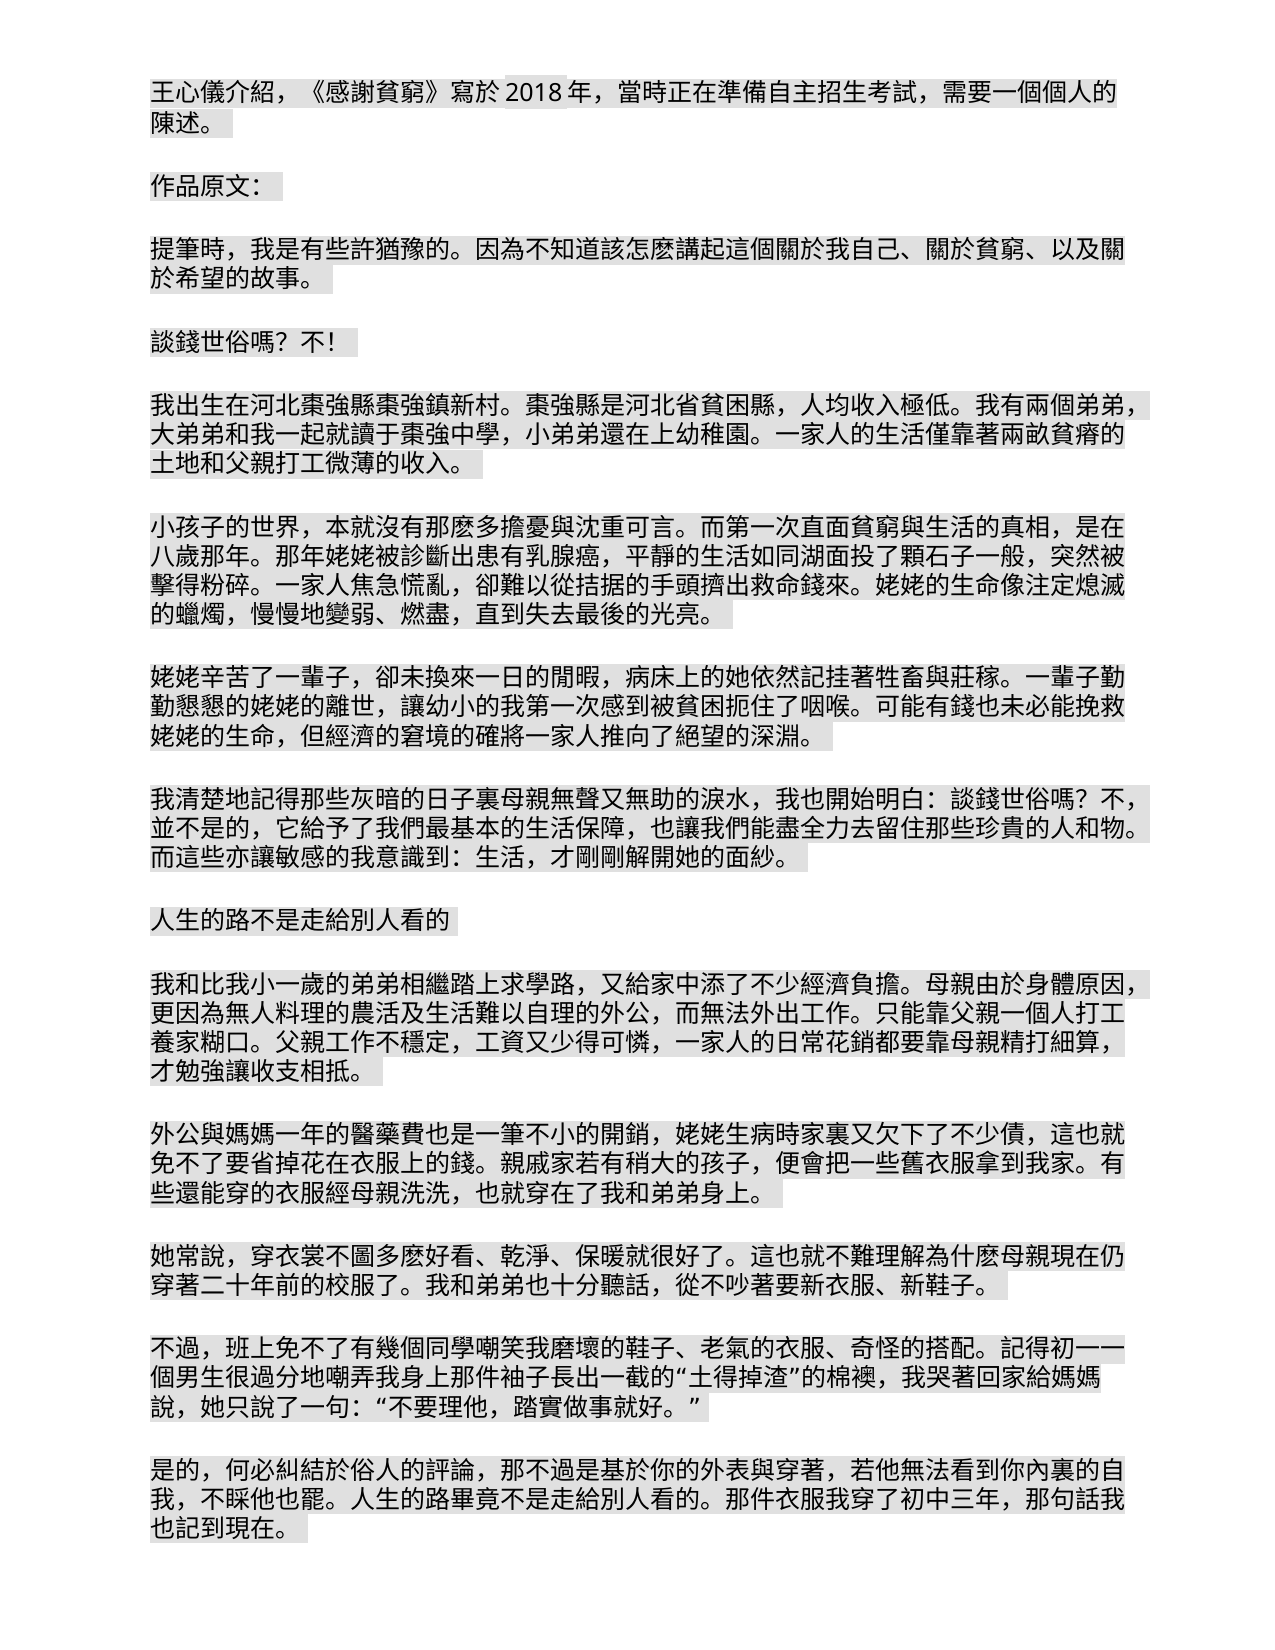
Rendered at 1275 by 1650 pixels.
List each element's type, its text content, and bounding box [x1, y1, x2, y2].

text 找來一篇文章以及兩篇報導，十分動人。反覆看了好幾遍，很感動，心有戚戚焉。 文中所謂 “支教”，是指支援落後地區鄉鎮中小學校的教育和教學管理工作。 陳真 2018. 08. 14. ================== 原標題：看哭無數人的《感謝貧窮》全文來了！考上北大的寒門女孩婉拒捐助，回信更加感人 來源：北京日報 2018年07月30日 這兩天，《河北女孩王心儀707分考進北大，家庭貧困的她寫文《感謝貧窮》的故事刷爆朋友圈，引起無數網友關注。7月29日，王心儀回應“美好與光明雖會遲到，但終將到來！” 王心儀（供圖：河北棗強中學）王心儀（供圖：河北棗強中學） https://goo.gl/gcasoH 昨天，河北青年報報導了河北女孩王心儀的事蹟，《河北一寒門女孩707分考入北大！她寫的“感謝貧窮”一文看哭了所有人……》受到了全國關注：人民日報等媒體都轉發了報道，全國人民都在為她點贊！ 其中，王心儀關於自己、關於貧窮、關於希望的文章引發了網友的強烈反響。好多人都希望能看到全文，今天跟大家分享一下： ================== 感謝貧窮 （2018年王心儀作的文章） 《感謝貧窮》是2018年流行網路的一篇文章，作者是王心儀。大家被這個家境貧寒的樂觀女孩所感動，更被她的故事感染。 作品名稱 感謝貧窮 創作年代 2018年 作 者 王心儀 創作背景編輯： 王心儀介紹，《感謝貧窮》寫於2018年，當時正在準備自主招生考試，需要一個個人的陳述。 作品原文： 提筆時，我是有些許猶豫的。因為不知道該怎麽講起這個關於我自己、關於貧窮、以及關於希望的故事。 談錢世俗嗎？不！ 我出生在河北棗強縣棗強鎮新村。棗強縣是河北省貧困縣，人均收入極低。我有兩個弟弟，大弟弟和我一起就讀于棗強中學，小弟弟還在上幼稚園。一家人的生活僅靠著兩畝貧瘠的土地和父親打工微薄的收入。 小孩子的世界，本就沒有那麽多擔憂與沈重可言。而第一次直面貧窮與生活的真相，是在八歲那年。那年姥姥被診斷出患有乳腺癌，平靜的生活如同湖面投了顆石子一般，突然被擊得粉碎。一家人焦急慌亂，卻難以從拮据的手頭擠出救命錢來。姥姥的生命像注定熄滅的蠟燭，慢慢地變弱、燃盡，直到失去最後的光亮。 姥姥辛苦了一輩子，卻未換來一日的閒暇，病床上的她依然記挂著牲畜與莊稼。一輩子勤勤懇懇的姥姥的離世，讓幼小的我第一次感到被貧困扼住了咽喉。可能有錢也未必能挽救姥姥的生命，但經濟的窘境的確將一家人推向了絕望的深淵。 我清楚地記得那些灰暗的日子裏母親無聲又無助的淚水，我也開始明白：談錢世俗嗎？不，並不是的，它給予了我們最基本的生活保障，也讓我們能盡全力去留住那些珍貴的人和物。而這些亦讓敏感的我意識到：生活，才剛剛解開她的面紗。 人生的路不是走給別人看的 我和比我小一歲的弟弟相繼踏上求學路，又給家中添了不少經濟負擔。母親由於身體原因，更因為無人料理的農活及生活難以自理的外公，而無法外出工作。只能靠父親一個人打工養家糊口。父親工作不穩定，工資又少得可憐，一家人的日常花銷都要靠母親精打細算，才勉強讓收支相抵。 外公與媽媽一年的醫藥費也是一筆不小的開銷，姥姥生病時家裏又欠下了不少債，這也就免不了要省掉花在衣服上的錢。親戚家若有稍大的孩子，便會把一些舊衣服拿到我家。有些還能穿的衣服經母親洗洗，也就穿在了我和弟弟身上。 她常說，穿衣裳不圖多麽好看、乾淨、保暖就很好了。這也就不難理解為什麽母親現在仍穿著二十年前的校服了。我和弟弟也十分聽話，從不吵著要新衣服、新鞋子。 不過，班上免不了有幾個同學嘲笑我磨壞的鞋子、老氣的衣服、奇怪的搭配。記得初一一個男生很過分地嘲弄我身上那件袖子長出一截的“土得掉渣”的棉襖，我哭著回家給媽媽說，她只說了一句：“不要理他，踏實做事就好。” 是的，何必糾結於俗人的評論，那不過是基於你的外表與穿著，若他無法看到你內裏的自我，不睬他也罷。人生的路畢竟不是走給別人看的。那件衣服我穿了初中三年，那句話我也記到現在。 幸福是極力擁抱自己看到的美好與陽光 除了衣著，上學帶來的另一個問題就是：交通。低年級可以在村裏上，但升到三年級就只能去鄉裏的學校。家裏有一輛自行車，我坐在後座。弟弟只能坐在前面的梁上，兩條腿翹起來。別人眼中似乎是“演雜技”的樣子，竟讓弟弟堅持了三年。 當時到鄉裏的路破得不成樣子，水泥板碎成一片一片，走起來坑坑窪窪，一到雨天還會積很多水。可媽媽每次接送，從不誤時。其實本可以讓我們寄宿在學校，一周接送一次，但鄉裏學校的伙食實在很貴。媽媽又擔心正在長身體的我們，卻苦了體弱的自己。 有時候免不了要讓我們下車跑一會，於是每天上下學跑上一公里就成為了我和弟弟的鍛煉方式。記得有一次下雪，雪積了有一尺厚，車子出不了門，媽媽裹著棉襖，頂著風，走到學校來接我們，一路上也不知道有多少雪融化在了母親的臉上。但我和弟弟興奮得不得了，一邊玩雪，一邊和媽媽說著今天學到的新知識。 我們三個人就這樣一直走到天黑才到家。那時候我便懂得了，幸福不是因為生活是完美的，而在於你能忽略那些不完美，並盡力地擁抱自己所看到的美好與陽光。 儘管貧窮刺傷了我的自尊，但仍想說：謝謝你！ 貧窮帶來的遠不止痛苦、掙扎與迷茫。儘管它狹窄了我的視野、刺傷了我的自尊，甚至間接奪走了至親的生命，但我仍想說，謝謝你，貧窮。 感謝貧窮，你讓我領悟到真正的快樂與滿足。你讓我和玩具、零食、遊戲徹底絕緣，卻同時讓我擁抱到了更美好的世界。 我的童年可能少了動畫片，但我可以和媽媽一起去捉蟲子回來餵雞，等著第二天美味的雞蛋；我的世界可能沒有芭比娃娃，但我可以去香郁的麥田，在大人澆地的時候偷偷玩水；我的閒暇時光少了零食的陪伴，但我可以和弟弟做伴，爬上屋子後面高高的桑葚樹，摘下紫紅色的葉子，倚在樹枝上滿足地品嘗。 謝謝你，貧窮，你讓我能夠零距離地接觸自然的美麗與奇妙，享受這上天的恩惠與祝福。我是土地的兒女，也深深地愛戀著腳下堅實與質樸的黃土地；我從卑微處走來，亦從卑微之處汲取生命的養分。 感謝貧窮，你讓我堅信教育與知識的力量。物質的匱乏帶來的不外是兩種結果：一個是精神的極度貧瘠，另一個是精神的極度充盈。而我，選擇後者。 我來自一個普通但對教育與知識充滿執念的家庭。母親說過，這是一條通向更廣闊世界的路。從那時起，知識改變命運的信念便深深地紮根在我的心中。 母親早早地教我開始背詩算數，以至於我一歲時就能夠背下很多唐詩。來自真理與智慧的光明，終於透過心靈中深深的霧靄，照亮了我幼稚而又懵懂的心。貧窮可能動搖很多信念，卻讓我更加執著地相信知識的力量。 感謝貧窮，你賦予我生生不息的希望與永不低頭的氣量。農人們都知道，播種的時候將種子埋在土裏後重重地踩上一腳。第一次去播種，我也很奇怪，踩得這麽實，苗怎麽還能再破土而出？可母親告訴我，土鬆，苗反而會出不來，破土之前遇到堅實的土壤，才能讓苗更茁壯地成長。長大後，當我再次回憶起這些話，才知道自己也正是如此了。 我不相信手掌的紋路，但我相信手掌加上手指的力量 “我不相信手掌的紋路，但我相信手掌加上手指的力量。”求學路上，多少的坎壤困頓終究阻擋不住我追逐真理的腳步。中考，我以全縣第一的成績考入棗強中學。高中三年，我一直秉承著“好之者不如樂之者”的態度，尋找並發現學習的樂趣，並全心投入其中，為每一天注入靈感與活力。三年來，我的成績一直穩居年級前三名。在細心鑽研課內知識的同時，我也注意拓展自己的課外知識，積極參加各種競賽活動，獲得了全國中學生基礎知識與創新能力大賽省級一等獎、全國中學生物理競賽省級二等獎，化學省級二等獎。 此外，我還是個充滿好奇心與想象力的女孩。我喜歡仰望天空，那一望無盡的透徹的藍，讓心中所有的塵埃散盡，歸於平靜；我喜歡逗弄花草，這份大自然的饋贈與祝福，若不多花些時候欣賞，簡直算得上“暴殄天物"了；我喜歡做白日夢，那是心靈的探索與自我的找尋，思想在翺翔、在潛遊，引領我去那遙不可及的遠方。我喜歡像這樣放飛自我，與靈魂作伴，來一次心靈的旅行。同時，我也算得上是個“文藝女青年"，平時喜歡靜靜地寫點東西，作品《楊絳一一那個安靜的守望者》獲得“語文報杯”大賽全國二等獎。 大家眼中的我，是個活潑、樂觀而幽默的女生，時不時會給大家高歌一曲，把所有人嚇出寢室；也常給朋友講段子（聽我講笑話真的可以練出腹肌）。同學們學習或生活中遇到了問題，也會找我幫忙，我亦以此為樂、全力相助。同時，我也絕不是個“兩眼不聞外事"的兩腳書櫥。校內，我一直擔任班長，全心全意為班級服務，並參與各種學校活動的組織、主持工作，被評為省級優秀學生幹部；校外，我也投身於社會實踐與服務工作中去，參與清掃街道、敬老院敬老等活動，受到大家的讚揚。 三年，苦嗎？很苦，小弟弟的誕生，加上我和大弟弟都踏入棗強中學，不免讓家庭經濟陷入更大的困境，這些也讓我認識到肩頭上沈重的擔子。我是老大，必須撐起這個家的希望。於是，壓力成了動力，這種信念與責任激勵著我一路向前。一年四季我一直穿著校服，每日的伙食是單調的白菜饅頭稀飯，雞蛋是成績提高後作為獎勵的加餐。可三年，又很甜。“以中有足樂者，不知口體之奉不若人也。”探索新知的樂趣遠遠超過了汗水的苦與鹹。有老師的諄諄教導、同學的真摯情誼、學校的關心照顧，那些苦又算得了什麽？ 作者簡介 王心儀，女，河北省棗強縣棗強鎮新村人，2018年以707分考入北京大學。 ======================= 對話王心儀：貧窮不是我的全部 2018-08-08 來源： 錢江晚報 河北女孩考上北大“感謝貧窮”，省委書記派人專程看望 錢報記者和她面對面，她説網上那篇文章只是原文的一半 王心儀接受錢報記者專訪。 王心儀的家。 https://goo.gl/BwqpHR 以707分的高分考入了北京大學文學係後，王心儀最近有些心緒不寧。 她的一篇舊作在網上公開，文中她寫道，“貧困帶來的遠不止痛苦、掙扎與迷茫。盡管它狹窄了我的事業，刺傷了我的自尊，甚至間接帶走了至親的生命，但我仍想説，謝謝你，貧窮。” 很多人被這篇文章感動。河北省委書記還委托專人前去看望她。 但另一方面，網上也有人認為她不必感謝貧窮。 幾天前，錢江晚報記者赴河北衡水和王心儀面對面，她對記者表示，網上流傳的版本並非原文，“流傳的是文章的前半部分，算是我對過去生活的告別。而後半部分，是我對大學生活的展望。” 關于文章：本意並非感謝貧窮 從衡水開車約半小時路程，就到了王心儀家所在的棗強縣棗強鎮新村。這是一個在籍人口超過千人的大村，壯勞力多數選擇外出打工，不少老房缺了打理，衰敗傾頹，墻柱間雜草叢蕪。正午12點，整個村子在烈日下一片寂靜。順著村裏大路向左一拐，王心儀一家六口人就住在巷口的第一間院子。 邁過老式的紅漆木門，院子不大，正房的矮墻如今成了6歲三弟的“黑板”，上面寫滿了母親工整抄寫的加法算式、拼音韻母表，和三弟“100分”的稚嫩筆跡。聽到聲響，王心儀匆忙從裏屋出來，她留著一頭幹練的短髮，有些嬰兒肥的臉上掛滿了笑容，為了接待這幾日的採訪，她特意換上了一套新衣。 錢江晚報記者趕到時，她剛送走一波記者，家裏還沒來得及做午飯。 王心儀有些羞澀，把記者迎進了唯一裝著空調的裏屋。這是一家人的起居室，十幾平米的空間，擺放著兩張床鋪，幾組衣櫃和書櫃。屋子有些亂，北大的錄取通知書放在床邊，一旁的小書桌是王心儀和她剛上高三的二弟的學習場所，在一厚沓試卷上，壓著一本魯迅的《吶喊》。 “從北大師姐那要來了書單，本打算回來後開始讀的。”但是現在，王心儀的讀書計劃被打斷。她沒想到，那篇為北大專項招生所寫的自述，會引起那麼大的反響。王心儀看上去有些疲憊，“最近幾天，每天都有記者來。” 說起讓她出名的那篇文章，“其實我本意並非單純感謝貧窮。”王心儀説，網上流傳的那篇“感謝貧窮”並不是全文，“那只是前半部分，是我對過去的一種告別。還有後半部分沒有刊發，那是我對未來大學生活的展望。” 她突然有些憤懣，“網上不少人説我賣慘，我真沒那個意思。” 她給記者看了文章最後的結尾，特意放大的字體寄予了她對北大生活的期待。 “我希望能在那裏遇見更好的自己，結交更多的良師益友，認真學習文化知識，並將其運用到實踐中去……” 王心儀始終覺得，生活在變得更好，這次引來關注後，也有不少好心人直接給她寄來了生活用品和學習書籍，這讓她很感動。 關于自己：不是寒門貴子 無論如何，得償所願考進北大，是王心儀最開心的事。 6月22日晚上，在收到通過北大專項招生通知和707分的高考成績後，她激動得徹夜難眠。 收到錄取通知書當天，還在保定實習的她，讓弟弟把通知書拍了照片發給自己。 “百余年來，這裏成長著中國幾代最優秀的學者，他們從這裏眺望世界，志向未來。”通知書封面上的這段話，擊中了她的心，她翻來覆去念了好幾遍。 王心儀是個獨立的人，從小她就習慣于自主選擇，大學志願也是。 四個月前高考百日誓師大會上，有人問她志願，她脫口而出：“北大中文係。” 相比眾人期許，她更相信自己心之所嚮。 分數出來後，北大招生老師咨詢她的志向，理科生的她説出了中文系的名字，“招生老師愣了一下，問了句確定嗎，你可以再考慮下，我說確定”。 王心儀是個好學的人。還未入學她就提前要來了書單。閒聊時，她拉著記者追問大學生活的一切，選課、社團、學生會等等。在新生群裏，她不太愛發言。“他們談的NBA啦，社團啦，我都不太了解。”但對所有聊起的新事物，她都充滿好奇。 王心儀是個樂觀的人，就像她自己寫的：“幸福不是因為生活是完美的，而在于你能忽略那些不完美，並盡力擁抱自己所看到的美好與陽光。”對此，她身體力行。她會模倣記者的南方口音，然後止不住地大笑；去農作的路上，她輕聲哼著新學會的韓文歌曲；結束採訪，她換上常服，蹦跳著自嘲説：“這才是真正的我嘛。” 採訪中，王心儀的淳樸、樂觀，無時無刻不在感染著記者，她真正樂在其中。 王心儀是個立體的人，對于外界給她貼上“寒門貴子”的標簽，她不太認同。“我覺得我很普通，只是做一些自己喜歡的事情。”更何況，一次高考能否衡量人的成功，她不確定。“難道高考以前，我就不優秀了？”説完，她自己也笑了起來。 關于未來：想做個老師 “其實相比過去，我更願意談談未來。”見面前，王心儀特意向記者強調。 高考結束後，在物理老師的介紹下，她去了保定一家教育機構做暑期班輔導員。“一來賺點學費，二來終于可以過一把老師癮。”王心儀有自己的打算。 她滔滔不絕地和我講起這短暫的教學生涯，講起自己怎麼和這群初三的孩子打成一片。“我有時會板起臉來，這樣他們吃完飯後，就會把桌子收拾幹凈。”“他們做對題目的時候，我會鼓勵他們。” 結營儀式上，孩子們在她的工作服上畫滿了圖案，這讓她感受到：“在那邊做的事，比寫一篇文章然後受到關注，要重要得多。”她説，這次經歷更加堅定了自己做老師的決心，“以後如果我做老師，會少布置些作業。” 未來，她也想去支教。“我知道有很多情況比我更糟的孩子，我希望能通過自身給他們傳達這樣的信息，只要努力，你可以看到外面更廣闊的世界。”(記者 俞任飛 文/攝) ===================== 寒門女孩707分考上北大：感謝貧窮讓我變得強大 https://goo.gl/Gm9Sk7 靖像 2018-07-29 2018年7月29日，因為一文“感謝貧窮”而備受全國網友關注的寒門女孩王心怡，婉拒了好心人的幫助，在接受採訪時表示，她盼望的是把這份感動與愛心傳遞下去，溫暖更多需要它們的人。“美好與光明雖會遲到，但終將到來！” 以707分的優異成績被北京大學錄取的王心怡出生在河北棗強縣棗強鎮新村。高考結束後，經高中物理老師介紹，王心怡在保定一家輔導機構當輔導員。當錄取通知書寄到家門口時，王心怡正隻身一人在外地打工。 得知自己被北京大學錄取，王心怡讓媽媽把錄取通知書裏裏外外都拍下來發給她。“特別興奮，激動到失眠。”王心怡說。（供圖/王心怡） 王心怡家境貧寒，媽媽體弱多病，常年在家照顧患有高血壓、哮喘病，生活不能自理的姥爺。家中有兩個弟弟，大弟弟即將升入高三，小弟弟還沒有上小學。一家六口全靠家中的五畝地和爸爸外出做零活補貼家用。（供圖/王心怡） 但生活的艱辛並沒有影響到樂觀積極的王心怡。上學以來，王心儀在班裏一直名列前茅。獎狀、證書貼滿了牆壁。中考，王心怡以全縣第一的成績考入棗強中學。（供圖/王心怡） 高中三年，她一直穩居年級前三。熱愛各種競賽活動，王心怡還獲得了全國中學生基礎知識與創新能力大賽省級一等獎、全國中學生物理競賽省級二等獎，化學省級二等獎等。（供圖/王心怡） 在學校表現優異，在家裏也是爸媽的貼心幫手。從小學開始，王心儀就主動承擔家務，喂雞割草、採摘棉花、放羊……春耕時幫媽媽在田間犁地，她在前面拉，媽媽在後面推，深一腳，淺一腳，稚嫩的肩膀過早地幫父母一起扛起家庭的重擔。圖為王心怡的母親和弟弟。（供圖/王心怡） 王心怡每個月的生活費是平常孩子的一半，每次買飯她就買一些大白菜，捨不得吃點葷菜，雞蛋是成績提高後作為獎勵的加餐。可王心怡卻稱，這些年她的生活也很甜。“以中有足樂者，不知口體之奉不若人也。”探索新知的樂趣遠遠超過了汗水的苦與鹹。（供圖/王心怡） 班主任張秀英曾這樣評價王心怡：“她，樂觀開朗，視野開闊，格局很大，絕對不是傳統意義上只知道學習的學生。”的確，王心怡愛好畫畫，唱歌，演講，平時還會關注時事政治、閱讀外文書籍。雖然學的理科，但在填報志願時她選擇了北大中文系。她說，追隨自己喜歡的事情太重要了！（供圖/棗強中學） 很多人知道王心怡的故事後，提出要幫助她，但都被她拒絕了。“我們一家人省吃儉用，辛苦一點，也沒什麽，一家人只要平平安安在一起就是我最大的心願。還是去幫助比我們更需要幫助的人吧！” “儘管貧窮刺傷了我的自尊，但仍想說：謝謝你！”王心怡曾在作文中寫道，“感謝貧窮，你讓我領悟到真正的快樂與滿足；感謝貧窮，你讓我堅信教育與知識的力量；感謝貧窮，你賦予我生生不息的希望與永不低頭的氣量。” ------河北青年報【靖像】版權作品 文/李夢穎 攝/王勇博 [150, 75, 1125, 1543]
